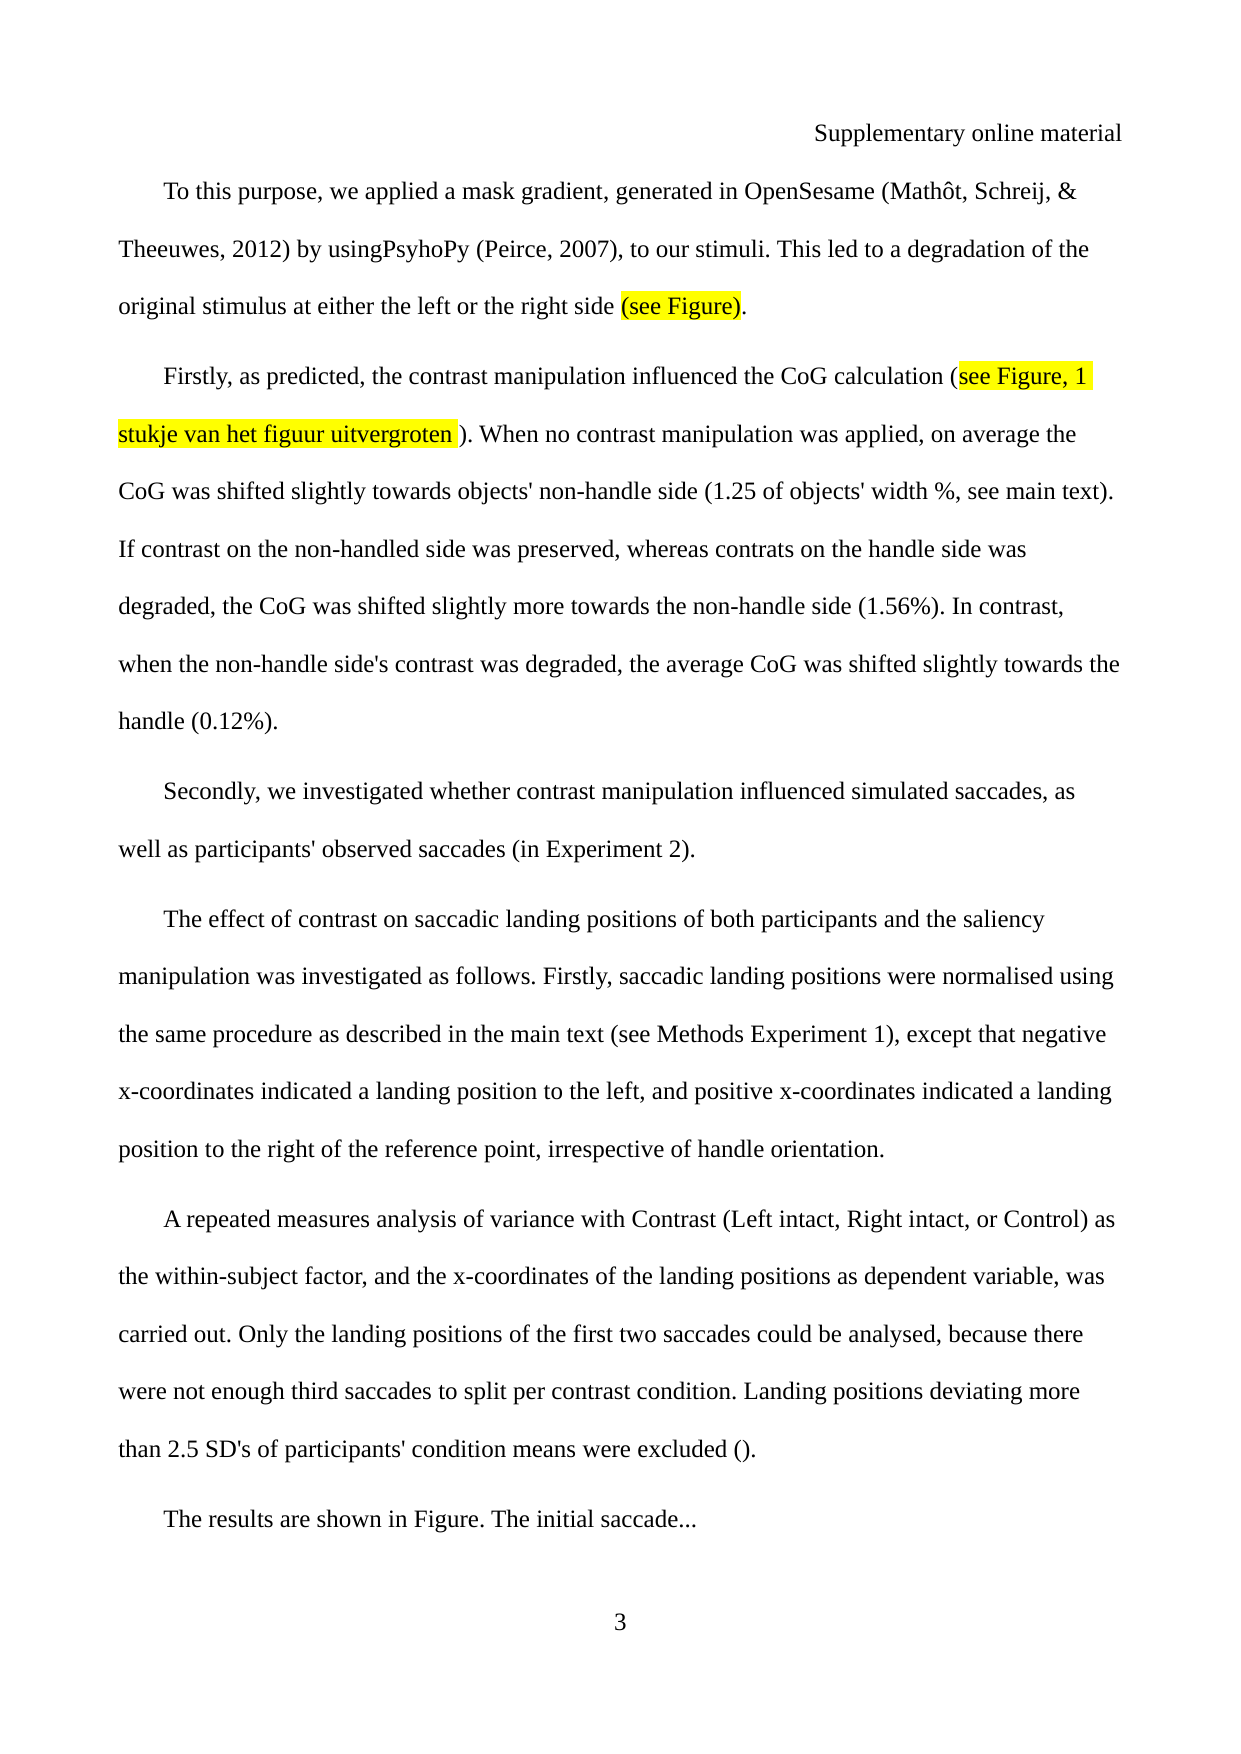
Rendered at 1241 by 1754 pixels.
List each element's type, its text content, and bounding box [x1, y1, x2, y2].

text To this purpose, we applied a mask gradient, generated in OpenSesame (Mathôt, Schreij, & Theeuwes, 2012) by usingPsyhoPy (Peirce, 2007), to our stimuli. This led to a degradation of the original stimulus at either the left or the right side (see Figure). [118, 176, 1122, 320]
text The results are shown in Figure. The initial saccade... [118, 1504, 1122, 1533]
text Firstly, as predicted, the contrast manipulation influenced the CoG calculation (see Figure, 1 stukje van het figuur uitvergroten ). When no contrast manipulation was applied, on average the CoG was shifted slightly towards objects' non-handle side (1.25 of objects' width %, see main text). If contrast on the non-handled side was preserved, whereas contrats on the handle side was degraded, the CoG was shifted slightly more towards the non-handle side (1.56%). In contrast, when the non-handle side's contrast was degraded, the average CoG was shifted slightly towards the handle (0.12%). [118, 361, 1122, 735]
text The effect of contrast on saccadic landing positions of both participants and the saliency manipulation was investigated as follows. Firstly, saccadic landing positions were normalised using the same procedure as described in the main text (see Methods Experiment 1), except that negative x-coordinates indicated a landing position to the left, and positive x-coordinates indicated a landing position to the right of the reference point, irrespective of handle orientation. [118, 904, 1122, 1163]
text Secondly, we investigated whether contrast manipulation influenced simulated saccades, as well as participants' observed saccades (in Experiment 2). [118, 776, 1122, 863]
text A repeated measures analysis of variance with Contrast (Left intact, Right intact, or Control) as the within-subject factor, and the x-coordinates of the landing positions as dependent variable, was carried out. Only the landing positions of the first two saccades could be analysed, because there were not enough third saccades to split per contrast condition. Landing positions deviating more than 2.5 SD's of participants' condition means were excluded (). [118, 1204, 1122, 1463]
